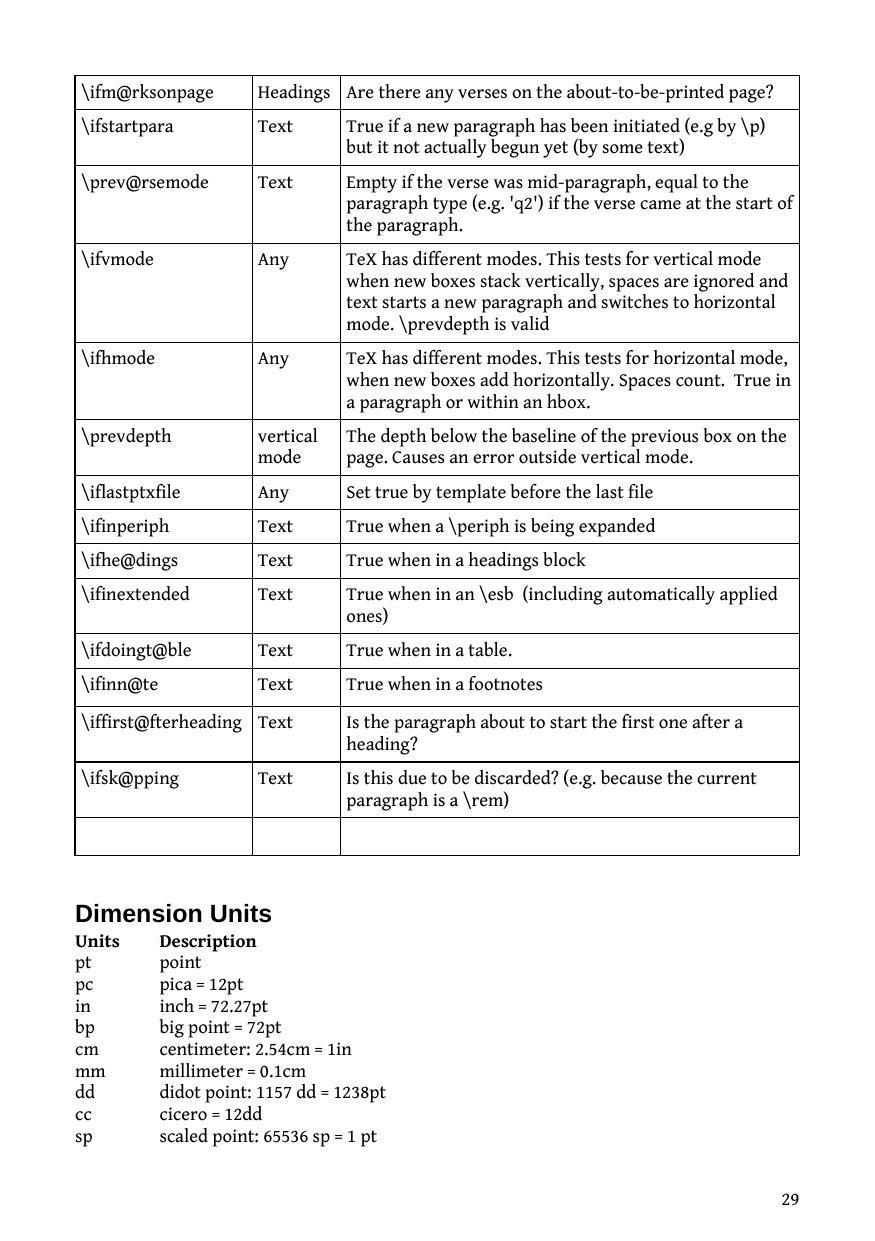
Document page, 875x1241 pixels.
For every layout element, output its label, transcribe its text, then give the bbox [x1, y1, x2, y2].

table_cell vertical mode [253, 420, 340, 475]
table_cell [76, 818, 252, 855]
table_cell Empty if the verse was mid-paragraph, equal to the paragraph type (e.g. 'q2') if the verse came at the start of the paragraph. [341, 166, 799, 242]
table_cell True when in an \esb (including automatically applied ones) [341, 579, 799, 633]
table_cell big point = 72pt [159, 1018, 797, 1039]
table_cell Any [253, 476, 340, 509]
table_header Description [159, 931, 797, 952]
table_cell scaled point: 65536 sp = 1 pt [159, 1126, 797, 1147]
table_cell \prevdepth [76, 420, 252, 475]
table_cell TeX has different modes. This tests for vertical mode when new boxes stack vertically, spaces are ignored and text starts a new paragraph and switches to horizontal mode. \prevdepth is valid [341, 244, 799, 342]
table_cell inch = 72.27pt [159, 996, 797, 1017]
table_cell pica = 12pt [159, 974, 797, 996]
table_cell \ifinperiph [76, 510, 252, 543]
table_header Units [75, 931, 159, 952]
table_cell Text [253, 669, 340, 706]
table_cell Is the paragraph about to start the first one after a heading? [341, 707, 799, 761]
table_cell Text [253, 707, 340, 761]
table_cell Any [253, 343, 340, 419]
table_cell Any [253, 244, 340, 342]
table_cell \ifm@rksonpage [76, 76, 252, 109]
table_cell millimeter = 0.1cm [159, 1061, 797, 1082]
table_cell True if a new paragraph has been initiated (e.g by \p) but it not actually begun yet (by some text) [341, 110, 799, 165]
table_cell True when in a headings block [341, 544, 799, 577]
table_cell cicero = 12dd [159, 1104, 797, 1126]
table_cell \ifdoingt@ble [76, 634, 252, 667]
table_cell \⁠iffirst@fterheading [76, 707, 252, 761]
table_cell Headings [253, 76, 340, 109]
subtitle Dimension Units [75, 899, 799, 927]
table_cell \ifstartpara [76, 110, 252, 165]
table_cell \ifhe@dings [76, 544, 252, 577]
table_cell didot point: 1157 dd = 1238pt [159, 1083, 797, 1104]
table_cell Text [253, 579, 340, 633]
table_cell centimeter: 2.54cm = 1in [159, 1039, 797, 1061]
table_cell Are there any verses on the about-to-be-printed page? [341, 76, 799, 109]
table_cell Text [253, 166, 340, 242]
table_cell mm [75, 1061, 159, 1082]
table_cell True when in a footnotes [341, 669, 799, 706]
table_cell bp [75, 1018, 159, 1039]
table_cell cc [75, 1104, 159, 1126]
table_cell Text [253, 763, 340, 817]
table_cell [341, 818, 799, 855]
table_cell TeX has different modes. This tests for horizontal mode, when new boxes add horizontally. Spaces count. True in a paragraph or within an hbox. [341, 343, 799, 419]
table_cell dd [75, 1083, 159, 1104]
table_cell \iflastptxfile [76, 476, 252, 509]
table_cell pc [75, 974, 159, 996]
table_cell Set true by template before the last file [341, 476, 799, 509]
table_cell Is this due to be discarded? (e.g. because the current paragraph is a \rem) [341, 763, 799, 817]
table_cell \ifinn@te [76, 669, 252, 706]
table_cell \ifhmode [76, 343, 252, 419]
table_cell True when a \periph is being expanded [341, 510, 799, 543]
table_cell The depth below the baseline of the previous box on the page. Causes an error outside vertical mode. [341, 420, 799, 475]
table_cell Text [253, 544, 340, 577]
table_cell Text [253, 634, 340, 667]
table_cell Text [253, 510, 340, 543]
table_cell True when in a table. [341, 634, 799, 667]
table_cell Text [253, 110, 340, 165]
table_cell cm [75, 1039, 159, 1061]
table_cell \ifsk@pping [76, 763, 252, 817]
table_cell \prev@rsemode [76, 166, 252, 242]
table_cell sp [75, 1126, 159, 1147]
table_cell point [159, 953, 797, 974]
table_cell [253, 818, 340, 855]
table_cell pt [75, 953, 159, 974]
table_cell \ifvmode [76, 244, 252, 342]
table_cell \ifinextended [76, 579, 252, 633]
table_cell in [75, 996, 159, 1017]
